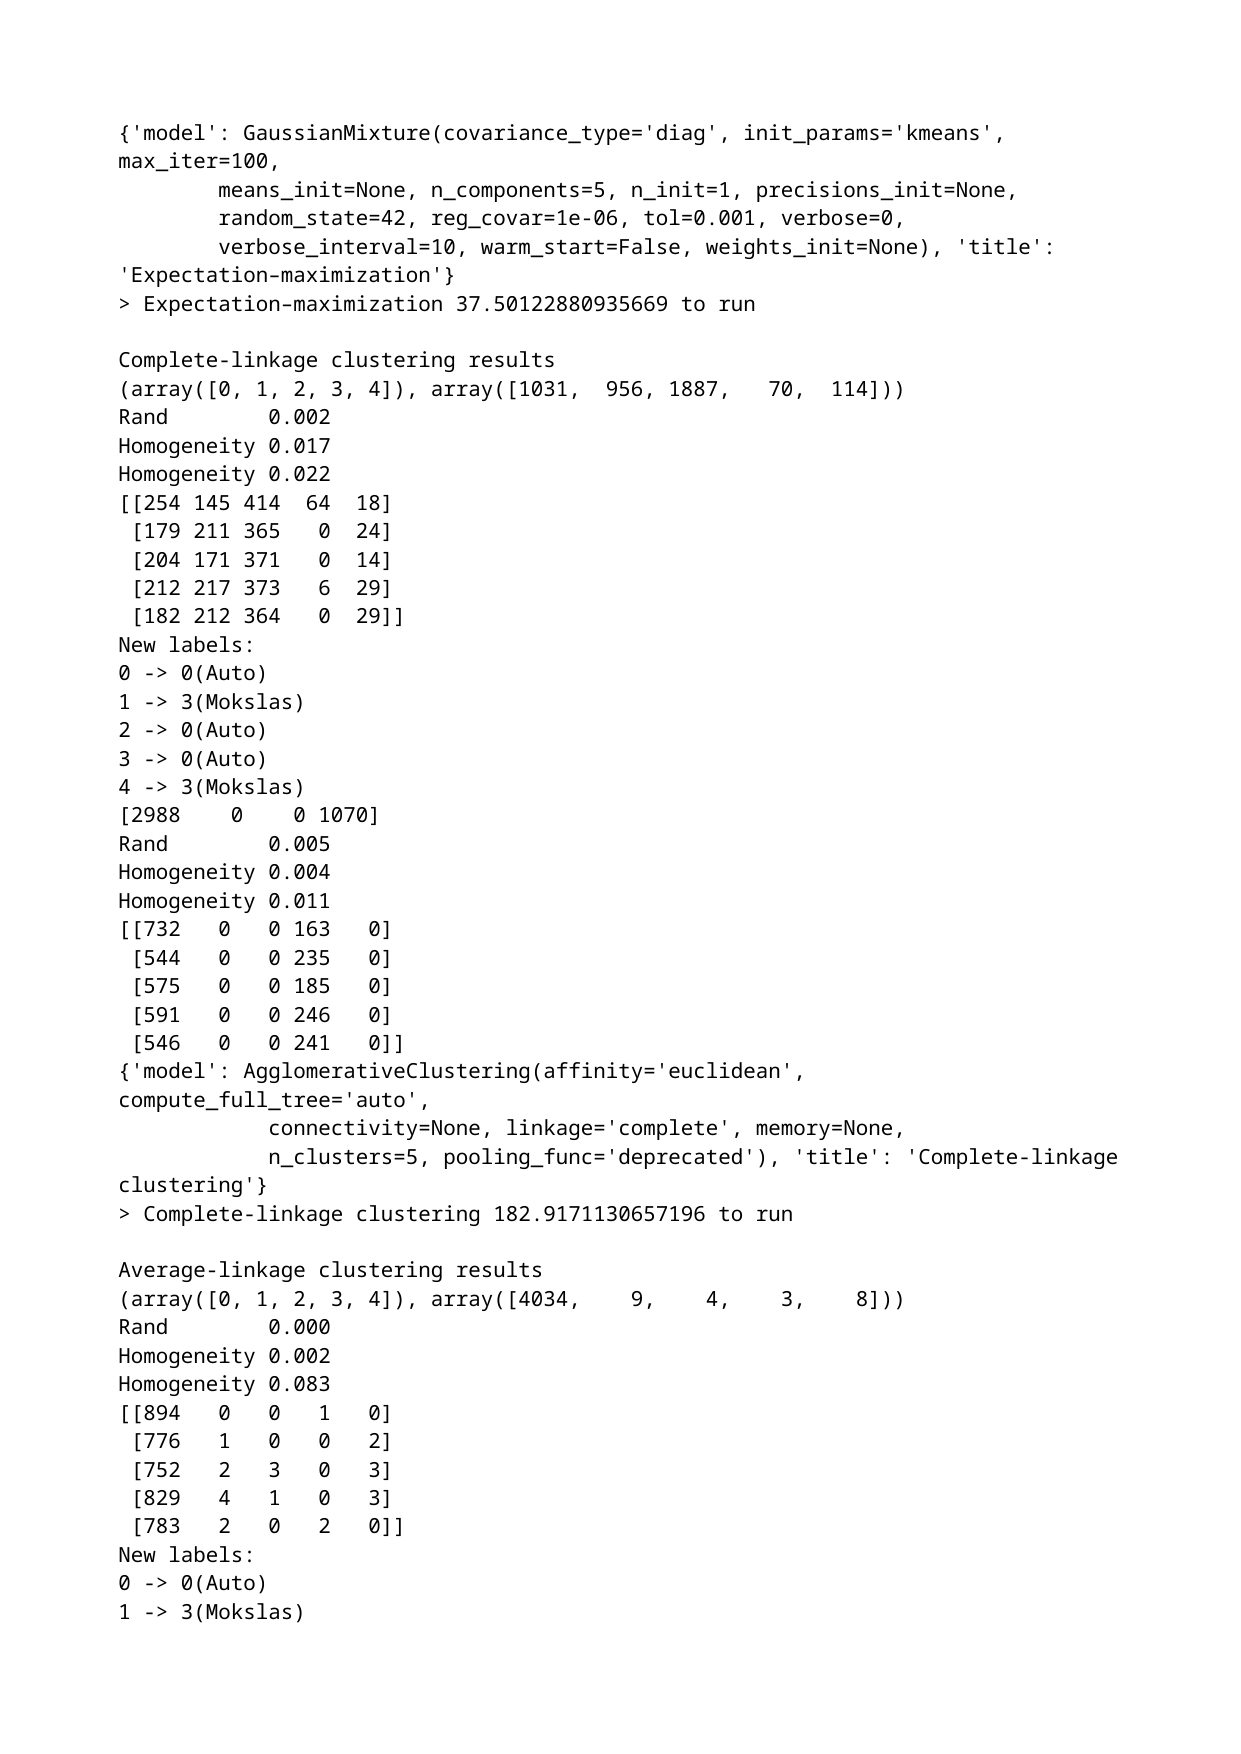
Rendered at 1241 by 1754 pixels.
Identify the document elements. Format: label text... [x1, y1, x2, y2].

text [[254 145 414 64 18] [118, 488, 1122, 516]
text [591 0 0 246 0] [118, 1000, 1122, 1028]
text Homogeneity 0.022 [118, 459, 1122, 488]
text [783 2 0 2 0]] [118, 1512, 1122, 1540]
text 0 -> 0(Auto) [118, 1568, 1122, 1597]
text Rand 0.005 [118, 829, 1122, 857]
text verbose_interval=10, warm_start=False, weights_init=None), 'title': 'Expectation–maximization'} [118, 232, 1122, 289]
text 1 -> 3(Mokslas) [118, 1597, 1122, 1625]
text Complete-linkage clustering results [118, 346, 1122, 374]
text 2 -> 0(Auto) [118, 715, 1122, 744]
text 0 -> 0(Auto) [118, 658, 1122, 687]
text connectivity=None, linkage='complete', memory=None, [118, 1113, 1122, 1142]
text Homogeneity 0.011 [118, 886, 1122, 914]
text [[732 0 0 163 0] [118, 914, 1122, 943]
text {'model': AgglomerativeClustering(affinity='euclidean', compute_full_tree='auto', [118, 1057, 1122, 1113]
text > Complete-linkage clustering 182.9171130657196 to run [118, 1199, 1122, 1227]
text {'model': GaussianMixture(covariance_type='diag', init_params='kmeans', max_iter=100, [118, 118, 1122, 175]
text Homogeneity 0.083 [118, 1369, 1122, 1398]
text [544 0 0 235 0] [118, 943, 1122, 971]
text New labels: [118, 630, 1122, 658]
text [776 1 0 0 2] [118, 1426, 1122, 1455]
text [[894 0 0 1 0] [118, 1398, 1122, 1426]
text > Expectation–maximization 37.50122880935669 to run [118, 289, 1122, 317]
text Homogeneity 0.017 [118, 431, 1122, 459]
text (array([0, 1, 2, 3, 4]), array([1031, 956, 1887, 70, 114])) [118, 374, 1122, 402]
text [829 4 1 0 3] [118, 1483, 1122, 1512]
text Rand 0.000 [118, 1312, 1122, 1341]
text New labels: [118, 1540, 1122, 1568]
text 4 -> 3(Mokslas) [118, 772, 1122, 801]
text 1 -> 3(Mokslas) [118, 687, 1122, 715]
text 3 -> 0(Auto) [118, 744, 1122, 772]
text [212 217 373 6 29] [118, 573, 1122, 602]
text n_clusters=5, pooling_func='deprecated'), 'title': 'Complete-linkage clustering'} [118, 1142, 1122, 1199]
text [575 0 0 185 0] [118, 971, 1122, 1000]
text Rand 0.002 [118, 402, 1122, 431]
text [204 171 371 0 14] [118, 545, 1122, 573]
text [179 211 365 0 24] [118, 516, 1122, 545]
text random_state=42, reg_covar=1e-06, tol=0.001, verbose=0, [118, 203, 1122, 232]
text [752 2 3 0 3] [118, 1455, 1122, 1483]
text (array([0, 1, 2, 3, 4]), array([4034, 9, 4, 3, 8])) [118, 1284, 1122, 1312]
text [2988 0 0 1070] [118, 801, 1122, 829]
text [182 212 364 0 29]] [118, 602, 1122, 630]
text means_init=None, n_components=5, n_init=1, precisions_init=None, [118, 175, 1122, 203]
text Homogeneity 0.004 [118, 857, 1122, 886]
text Homogeneity 0.002 [118, 1341, 1122, 1369]
text Average-linkage clustering results [118, 1256, 1122, 1284]
text [546 0 0 241 0]] [118, 1028, 1122, 1057]
